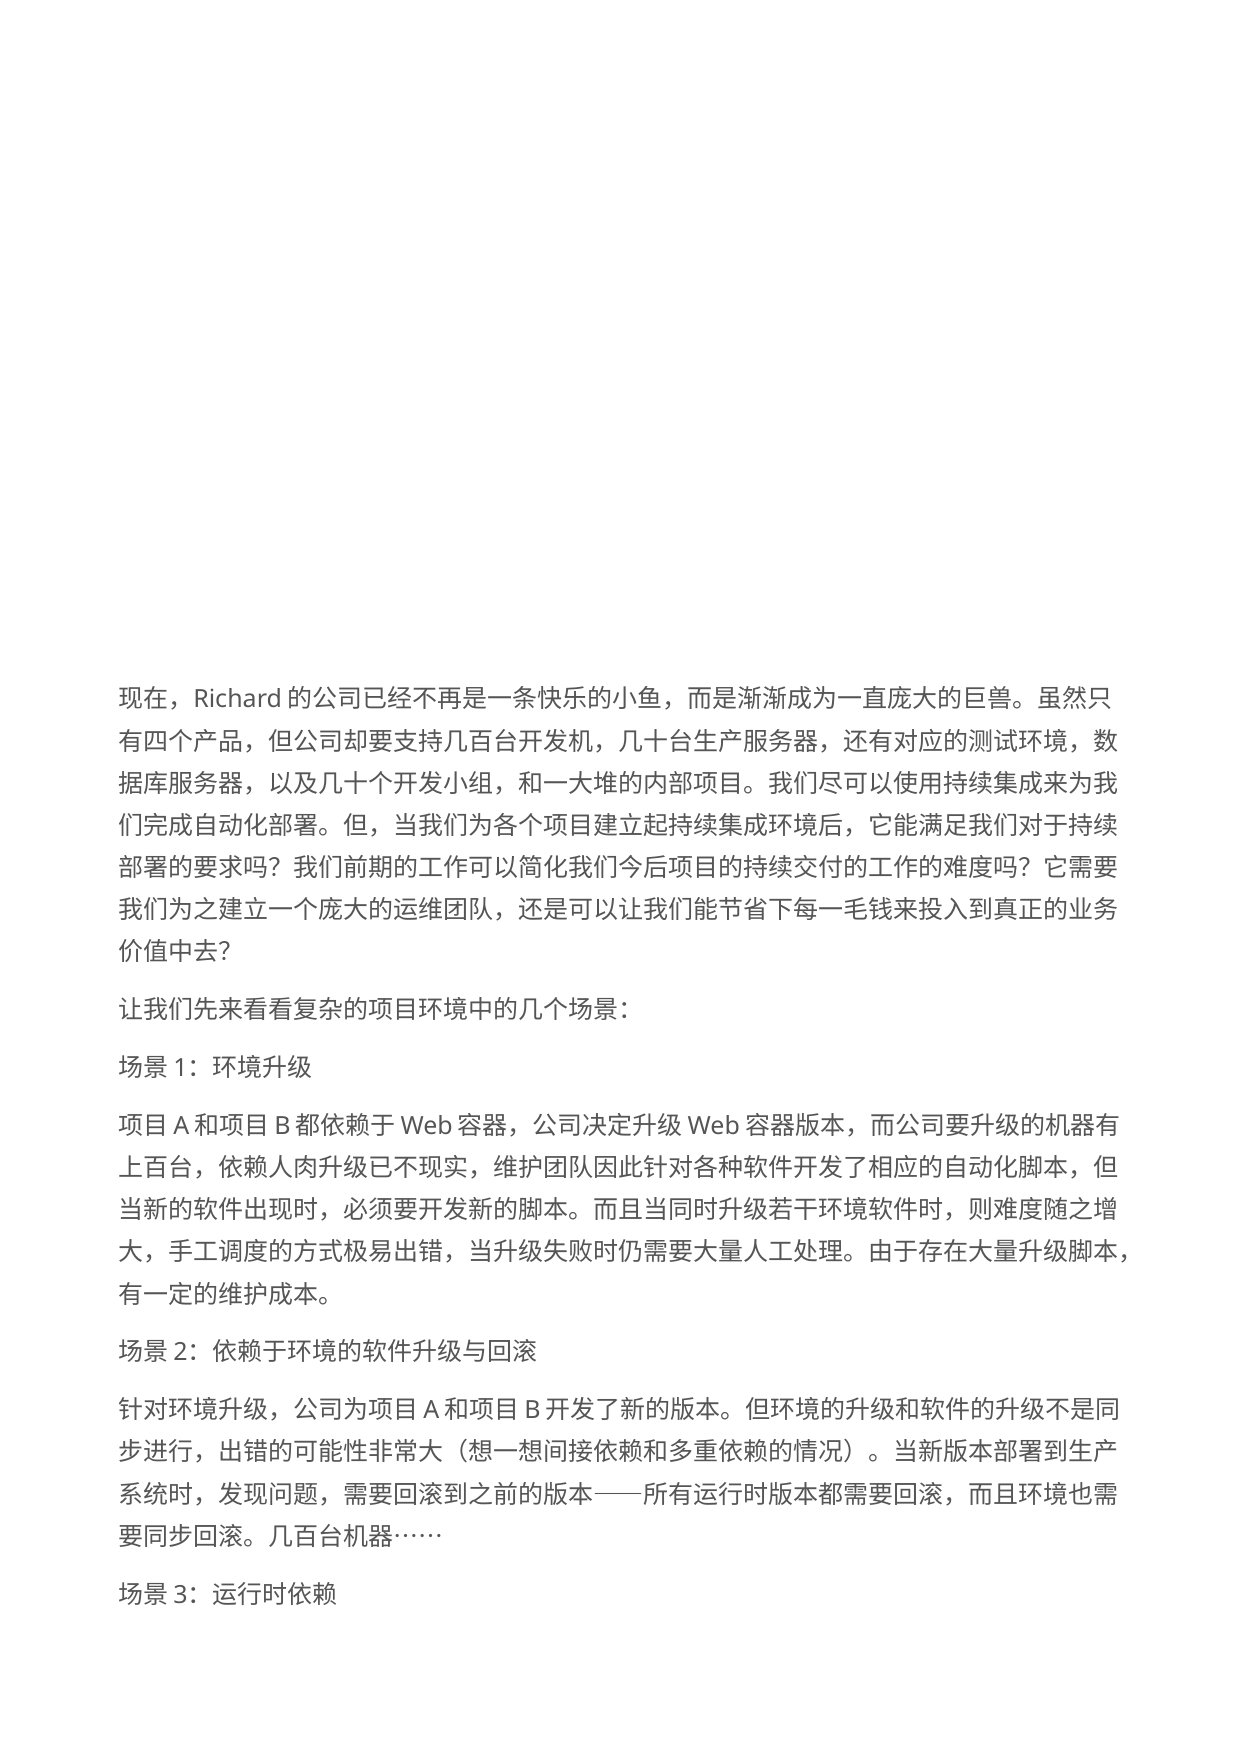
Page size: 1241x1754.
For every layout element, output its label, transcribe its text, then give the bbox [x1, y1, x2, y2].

text 让我们先来看看复杂的项目环境中的几个场景： [118, 984, 1122, 1026]
text 针对环境升级，公司为项目A和项目B开发了新的版本。但环境的升级和软件的升级不是同步进行，出错的可能性非常大（想一想间接依赖和多重依赖的情况）。当新版本部署到生产系统时，发现问题，需要回滚到之前的版本——所有运行时版本都需要回滚，而且环境也需要同步回滚。几百台机器…… [118, 1384, 1122, 1552]
text 项目A和项目B都依赖于Web容器，公司决定升级Web容器版本，而公司要升级的机器有上百台，依赖人肉升级已不现实，维护团队因此针对各种软件开发了相应的自动化脚本，但当新的软件出现时，必须要开发新的脚本。而且当同时升级若干环境软件时，则难度随之增大，手工调度的方式极易出错，当升级失败时仍需要大量人工处理。由于存在大量升级脚本，有一定的维护成本。 [118, 1099, 1122, 1310]
text 场景1：环境升级 [118, 1042, 1122, 1084]
text 场景3：运行时依赖 [118, 1568, 1122, 1610]
text 现在，Richard的公司已经不再是一条快乐的小鱼，而是渐渐成为一直庞大的巨兽。虽然只有四个产品，但公司却要支持几百台开发机，几十台生产服务器，还有对应的测试环境，数据库服务器，以及几十个开发小组，和一大堆的内部项目。我们尽可以使用持续集成来为我们完成自动化部署。但，当我们为各个项目建立起持续集成环境后，它能满足我们对于持续部署的要求吗？我们前期的工作可以简化我们今后项目的持续交付的工作的难度吗？它需要我们为之建立一个庞大的运维团队，还是可以让我们能节省下每一毛钱来投入到真正的业务价值中去？ [118, 673, 1122, 968]
text 场景2：依赖于环境的软件升级与回滚 [118, 1326, 1122, 1368]
